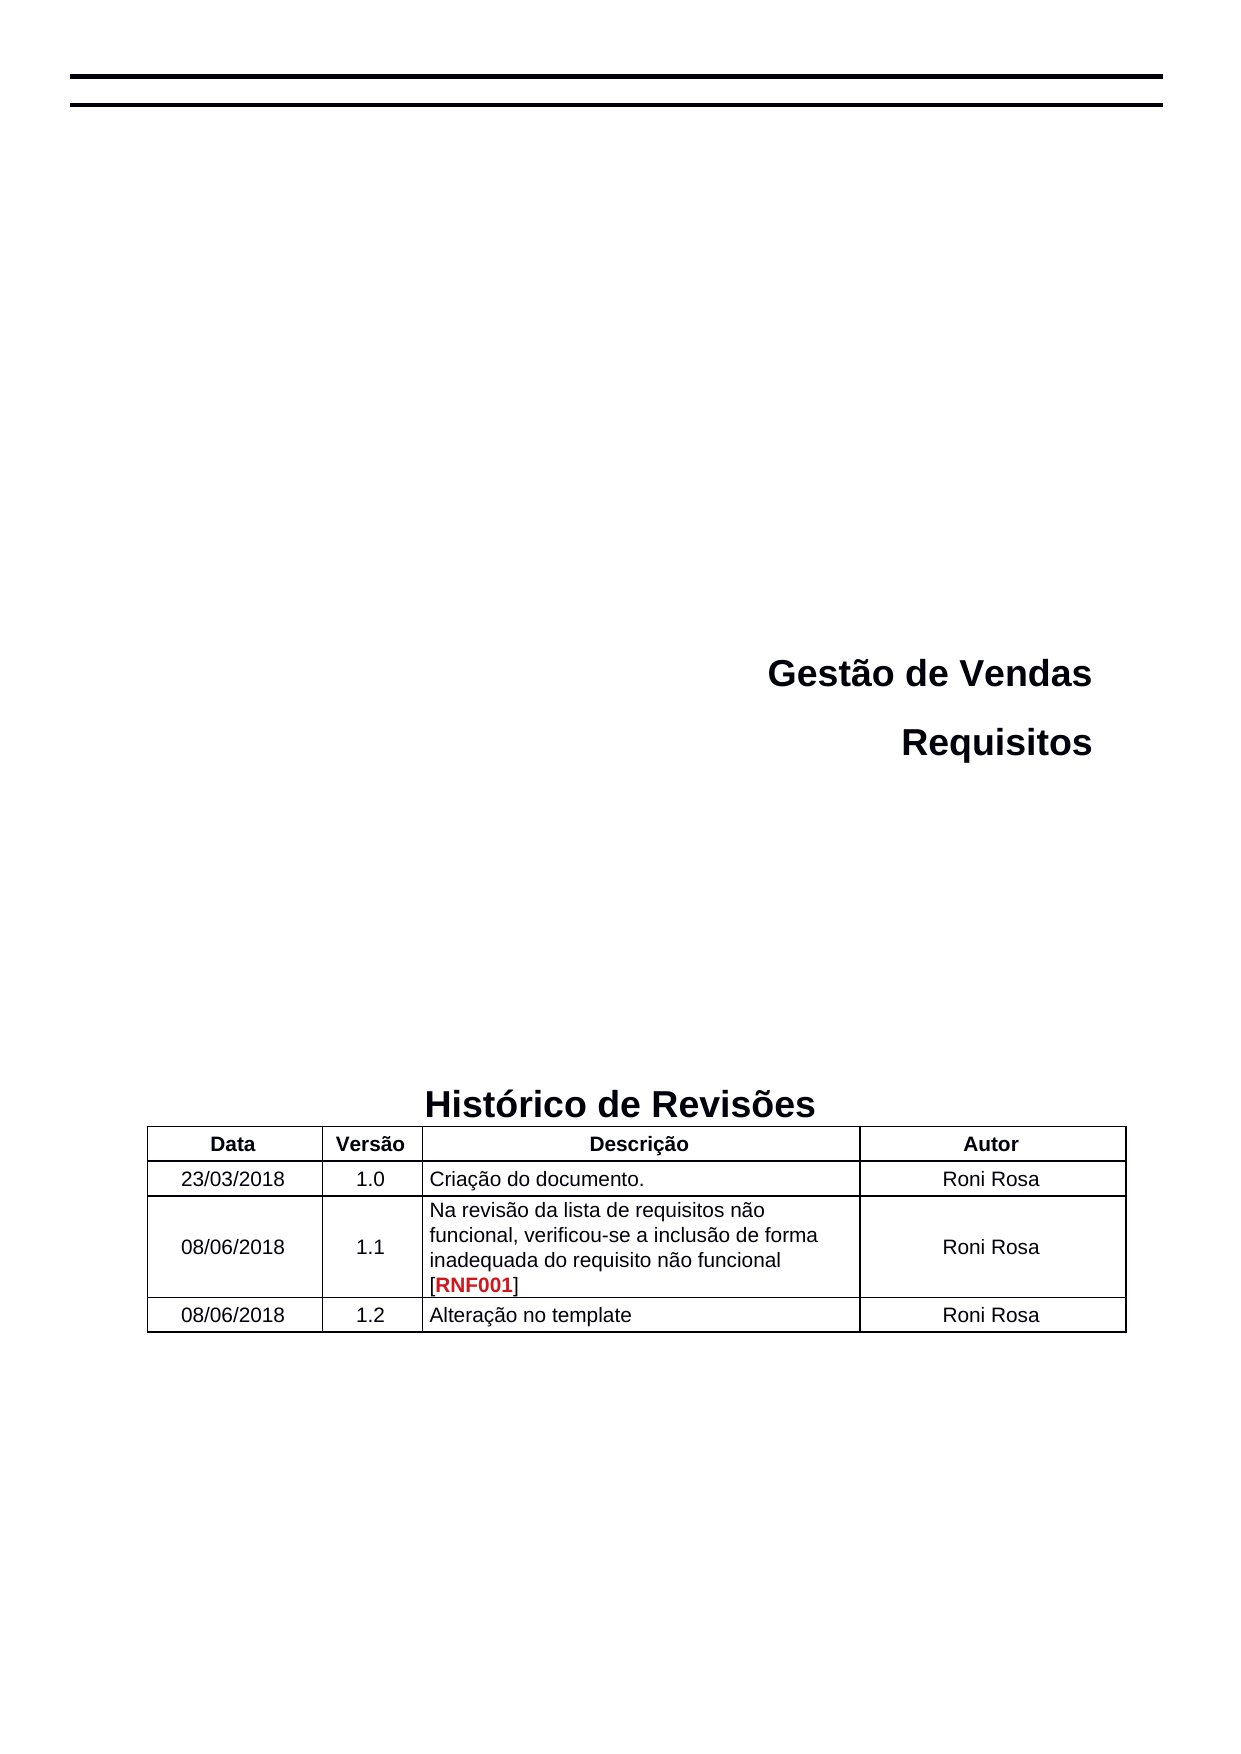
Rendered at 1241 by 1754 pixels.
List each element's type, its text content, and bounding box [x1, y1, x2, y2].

table_cell 1.1 [323, 1197, 422, 1296]
table_cell Roni Rosa [861, 1162, 1125, 1195]
table_header Data [148, 1127, 322, 1160]
table_header Descrição [423, 1127, 859, 1160]
table_cell 08/06/2018 [148, 1197, 322, 1296]
title Requisitos [148, 720, 1092, 763]
table_cell Criação do documento. [423, 1162, 859, 1195]
title Gestão de Vendas [148, 652, 1092, 695]
table_cell Roni Rosa [861, 1298, 1125, 1331]
table_cell 08/06/2018 [148, 1298, 322, 1331]
table_cell 1.2 [323, 1298, 422, 1331]
table_header Autor [861, 1127, 1125, 1160]
table_cell Alteração no template [423, 1298, 859, 1331]
table_cell 1.0 [323, 1162, 422, 1195]
table_cell Na revisão da lista de requisitos não funcional, verificou-se a inclusão de forma inadequada do requisito não funcional [RNF001] [423, 1197, 859, 1296]
table_header Versão [323, 1127, 422, 1160]
table_cell 23/03/2018 [148, 1162, 322, 1195]
table_cell Roni Rosa [861, 1197, 1125, 1296]
title Histórico de Revisões [148, 1083, 1092, 1126]
